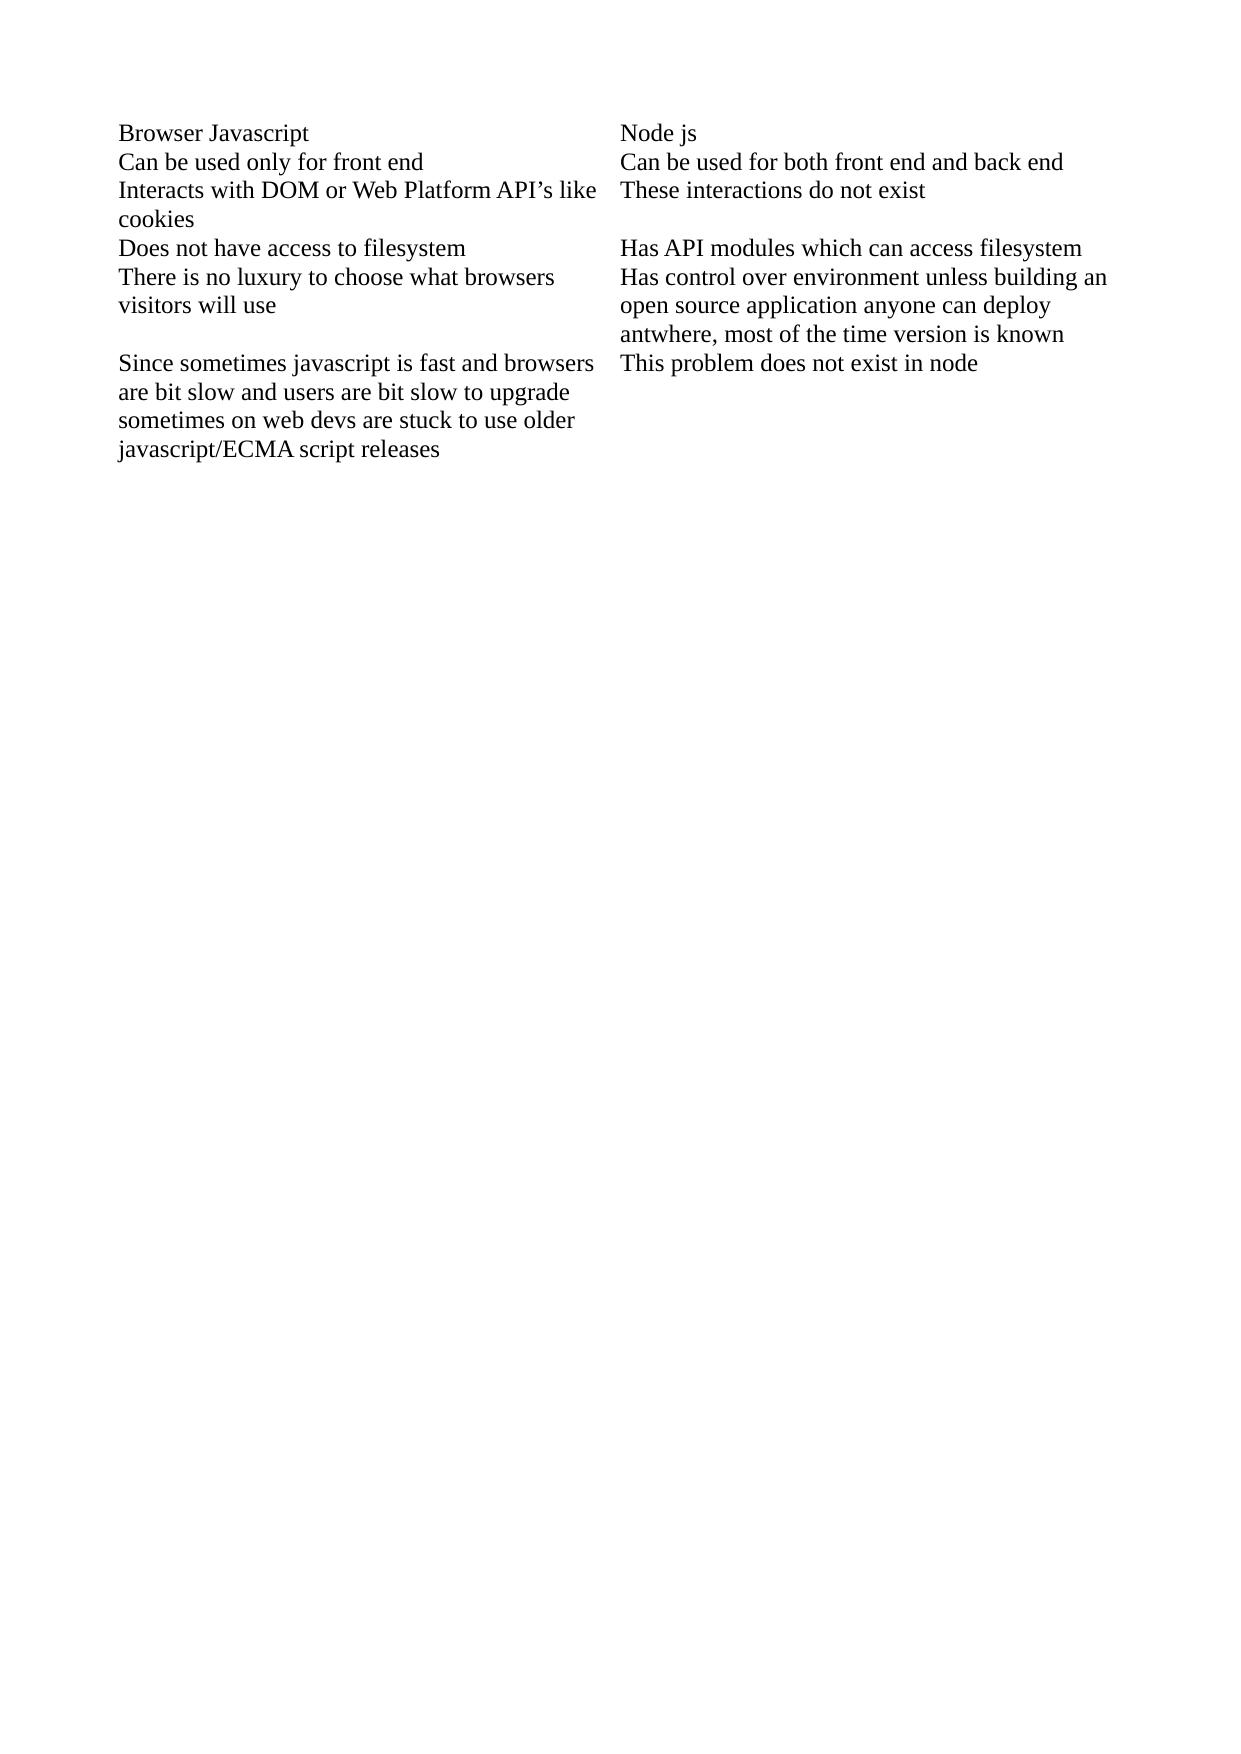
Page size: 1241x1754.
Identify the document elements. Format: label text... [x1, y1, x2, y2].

table_cell Can be used for both front end and back end [620, 147, 1122, 176]
table_header Node js [620, 118, 1122, 147]
table_cell Interacts with DOM or Web Platform API’s like cookies [118, 176, 620, 233]
table_cell Has API modules which can access filesystem [620, 233, 1122, 262]
table_cell Since sometimes javascript is fast and browsers are bit slow and users are bit slow to upgrade sometimes on web devs are stuck to use older javascript/ECMA script releases [118, 348, 620, 463]
table_cell Does not have access to filesystem [118, 233, 620, 262]
table_cell There is no luxury to choose what browsers visitors will use [118, 262, 620, 348]
table_cell These interactions do not exist [620, 176, 1122, 233]
table_cell This problem does not exist in node [620, 348, 1122, 463]
table_cell Has control over environment unless building an open source application anyone can deploy antwhere, most of the time version is known [620, 262, 1122, 348]
table_header Browser Javascript [118, 118, 620, 147]
table_cell Can be used only for front end [118, 147, 620, 176]
